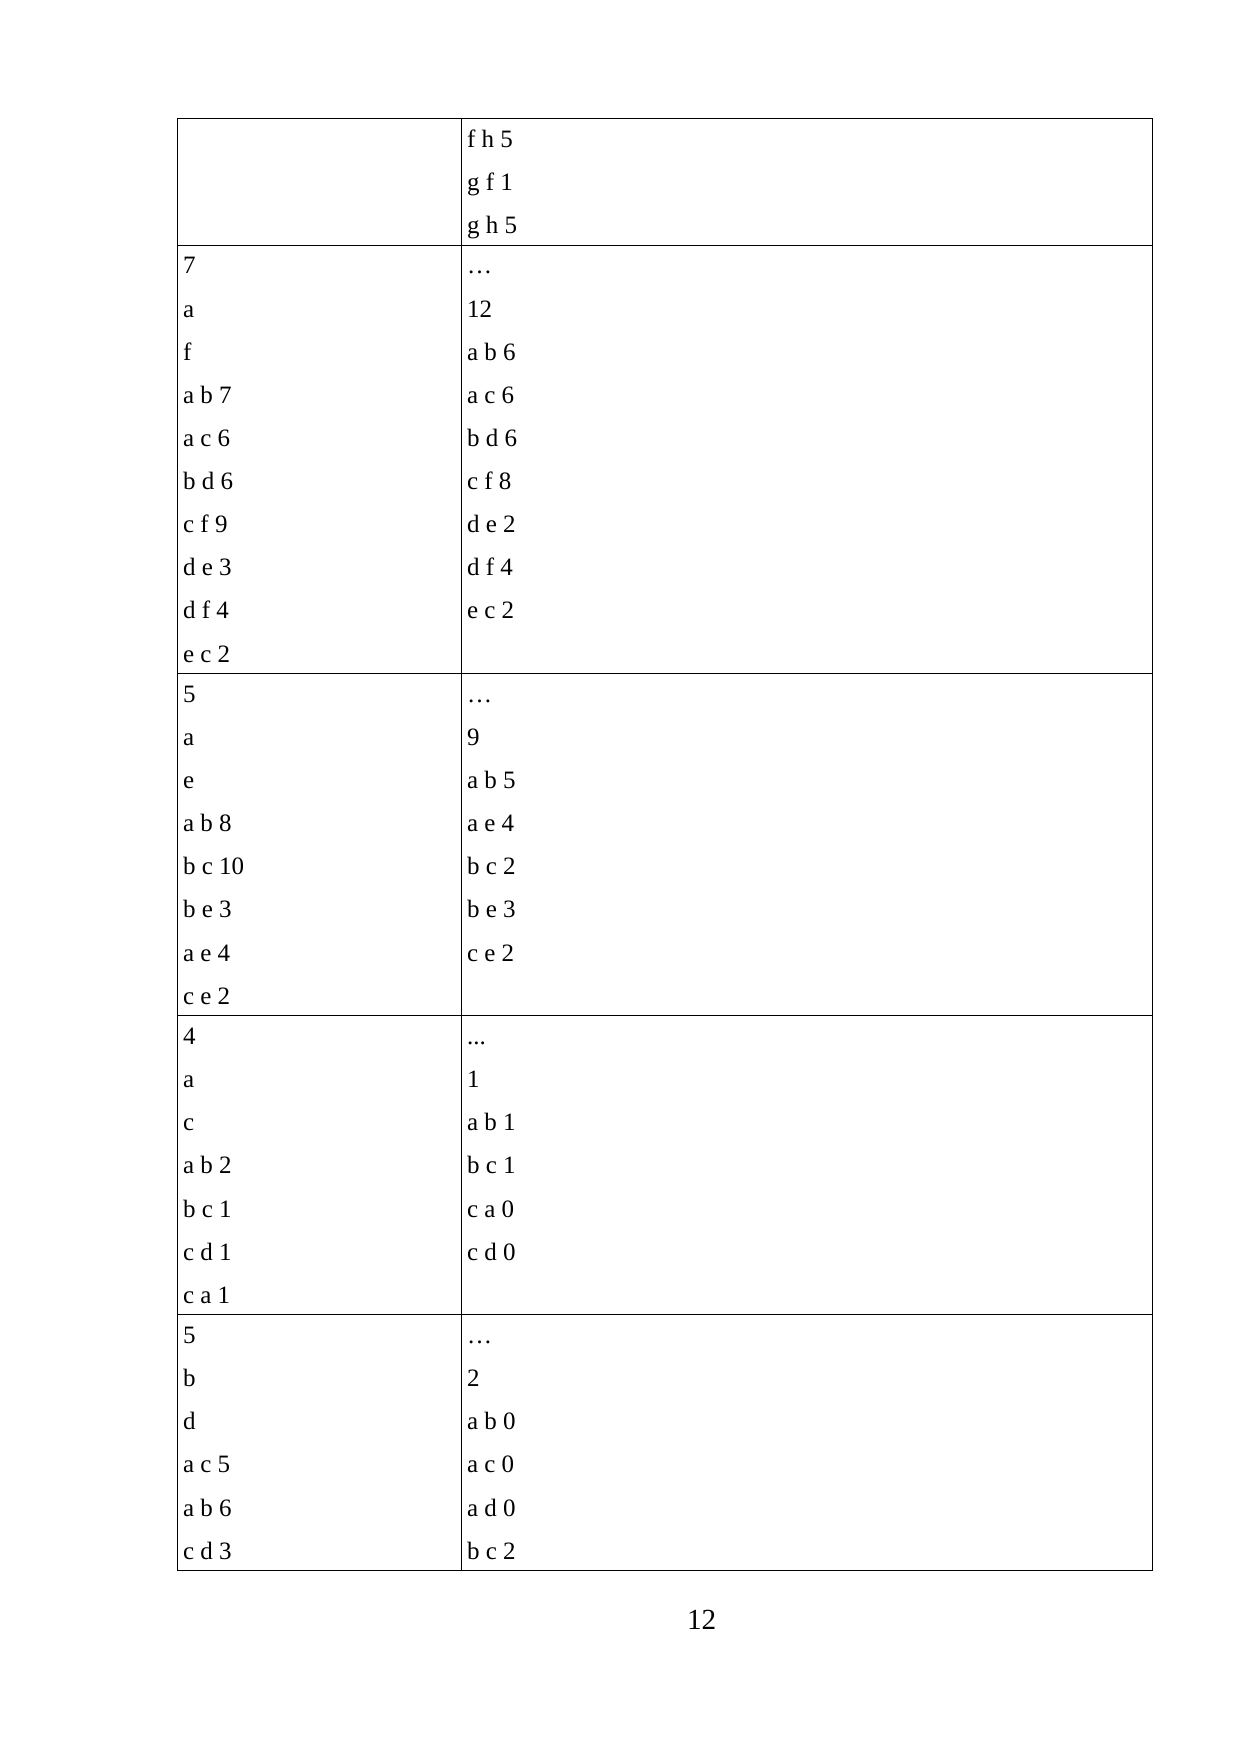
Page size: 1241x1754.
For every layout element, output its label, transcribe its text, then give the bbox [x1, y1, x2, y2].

table_cell ... 1 a b 1 b c 1 c a 0 c d 0 [462, 1016, 1152, 1314]
table_cell f h 5 g f 1 g h 5 [462, 119, 1152, 245]
table_cell [178, 119, 461, 245]
table_cell … 12 a b 6 a c 6 b d 6 c f 8 d e 2 d f 4 e c 2 [462, 246, 1152, 673]
table_cell 4 a c a b 2 b c 1 c d 1 c a 1 [178, 1016, 461, 1314]
table_cell … 9 a b 5 a e 4 b c 2 b e 3 c e 2 [462, 674, 1152, 1015]
table_cell … 2 a b 0 a c 0 a d 0 b c 2 [462, 1315, 1152, 1570]
table_cell 5 b d a c 5 a b 6 c d 3 [178, 1315, 461, 1570]
table_cell 7 a f a b 7 a c 6 b d 6 c f 9 d e 3 d f 4 e c 2 [178, 246, 461, 673]
table_cell 5 a e a b 8 b c 10 b e 3 a e 4 c e 2 [178, 674, 461, 1015]
